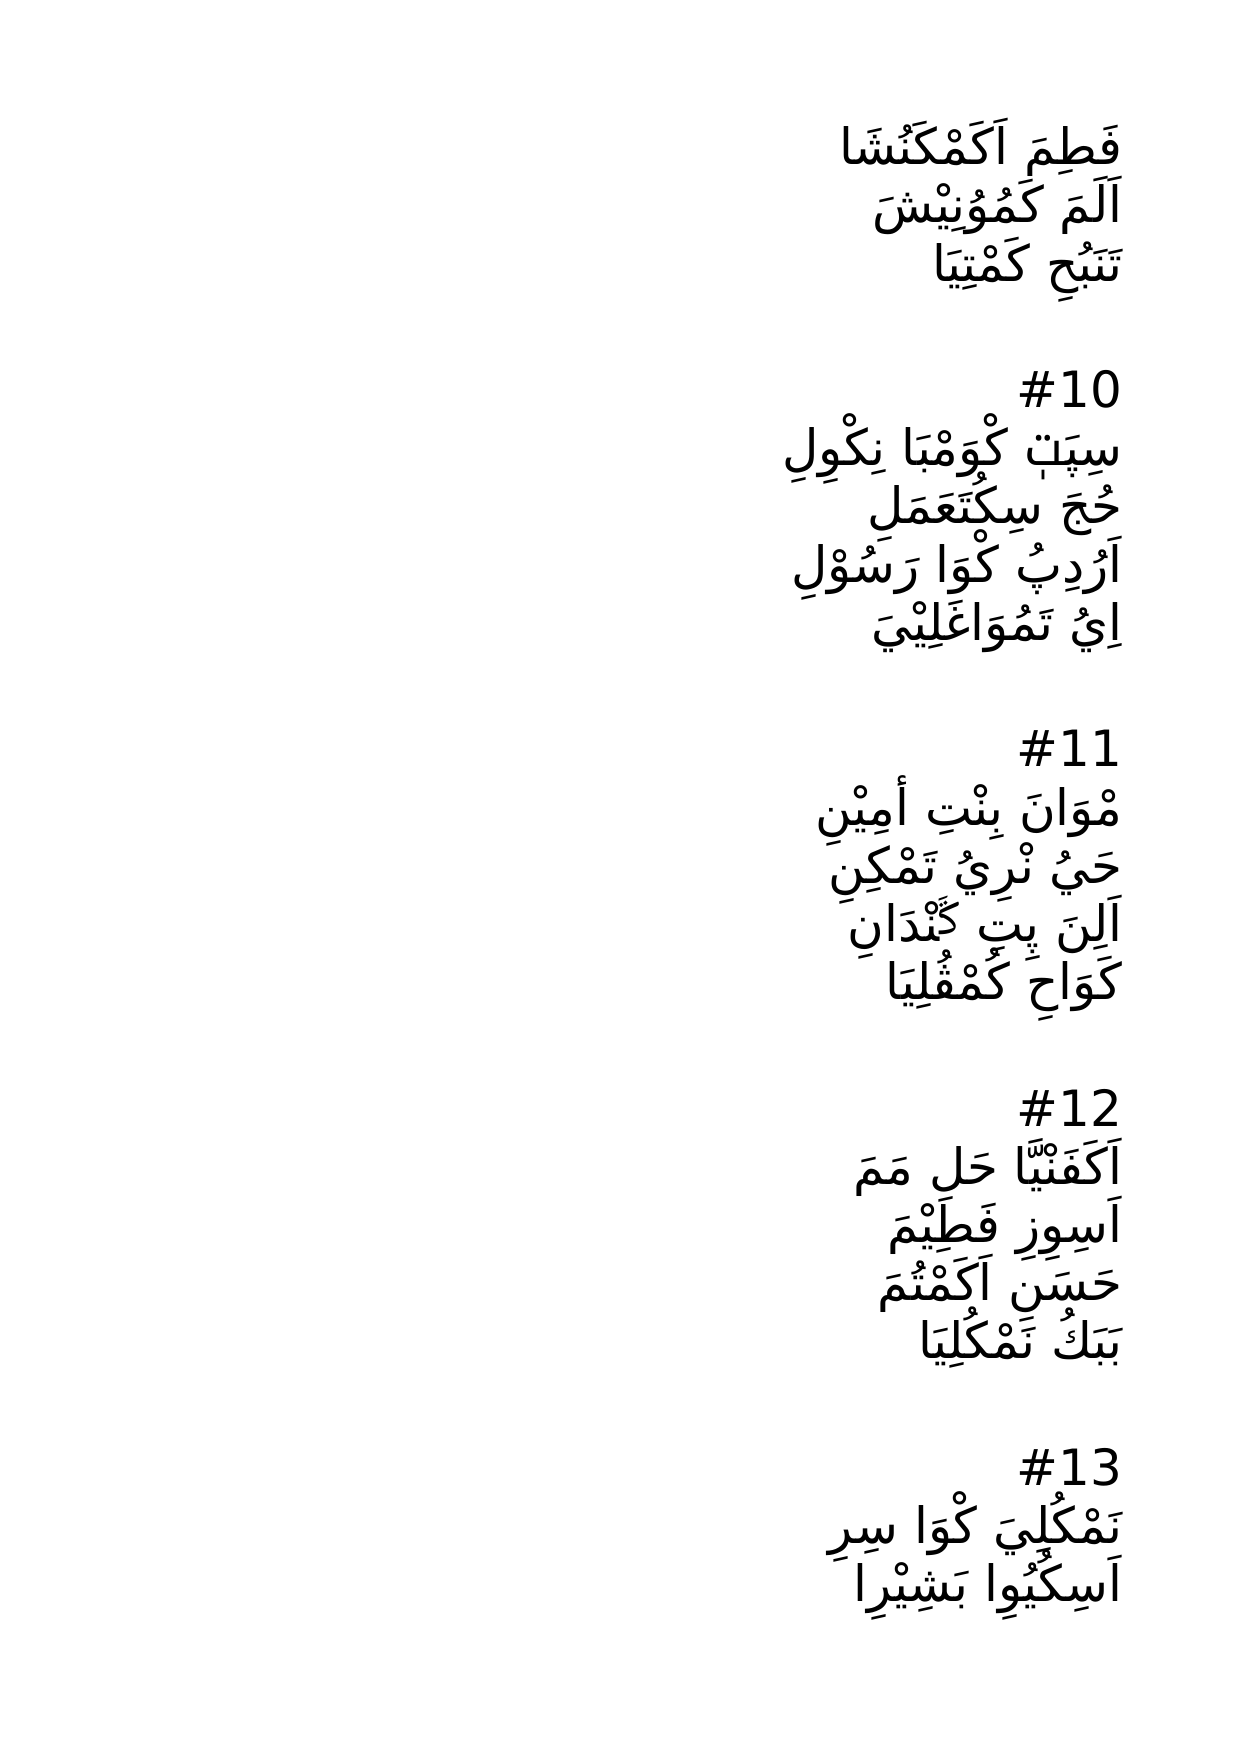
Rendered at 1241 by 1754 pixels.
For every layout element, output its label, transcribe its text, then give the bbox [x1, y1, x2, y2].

text مْوَانَ بِنْتِ أمِيْنِ [118, 778, 1122, 837]
text حُجَ سِكُتَعَمَلِ [118, 477, 1122, 536]
text حَسَنِ اَكَمْتُمَ [118, 1254, 1122, 1312]
text اَرُدِپُ كْوَا رَسُوْلِ [118, 536, 1122, 594]
text #12 [118, 1079, 1122, 1138]
text #11 [118, 720, 1122, 778]
text اِيُ تَمُوَاغَلِيْيَ [118, 594, 1122, 652]
text حَيُ نْرِيُ تَمْكِنِ [118, 837, 1122, 895]
text بَبَكُ نَمْكُلِيَا [118, 1312, 1122, 1371]
text اَلَمَ كَمُوُنِيْشَ [118, 176, 1122, 234]
text كَوَاحِ كُمْڤُلِيَا [118, 953, 1122, 1011]
text نَمْكُلِيَ كْوَا سِرِ [118, 1497, 1122, 1555]
text فَطِمَ اَكَمْكَنُشَا [118, 118, 1122, 176]
text #13 [118, 1439, 1122, 1497]
text اَكَفَنْيَّا حَلِ مَمَ [118, 1138, 1122, 1196]
text اَسِكُيُوِا بَشِيْرِا [118, 1555, 1122, 1613]
text اَلِنَ پِتِ ػَنْدَانِ [118, 895, 1122, 953]
text اَسِوِزِ فَطِيْمَ [118, 1196, 1122, 1254]
text سِپَتٖ كْوَمْبَا نِكْوِلِ [118, 419, 1122, 477]
text تَنَبُحِ كَمْتِيَا [118, 234, 1122, 293]
text #10 [118, 361, 1122, 419]
